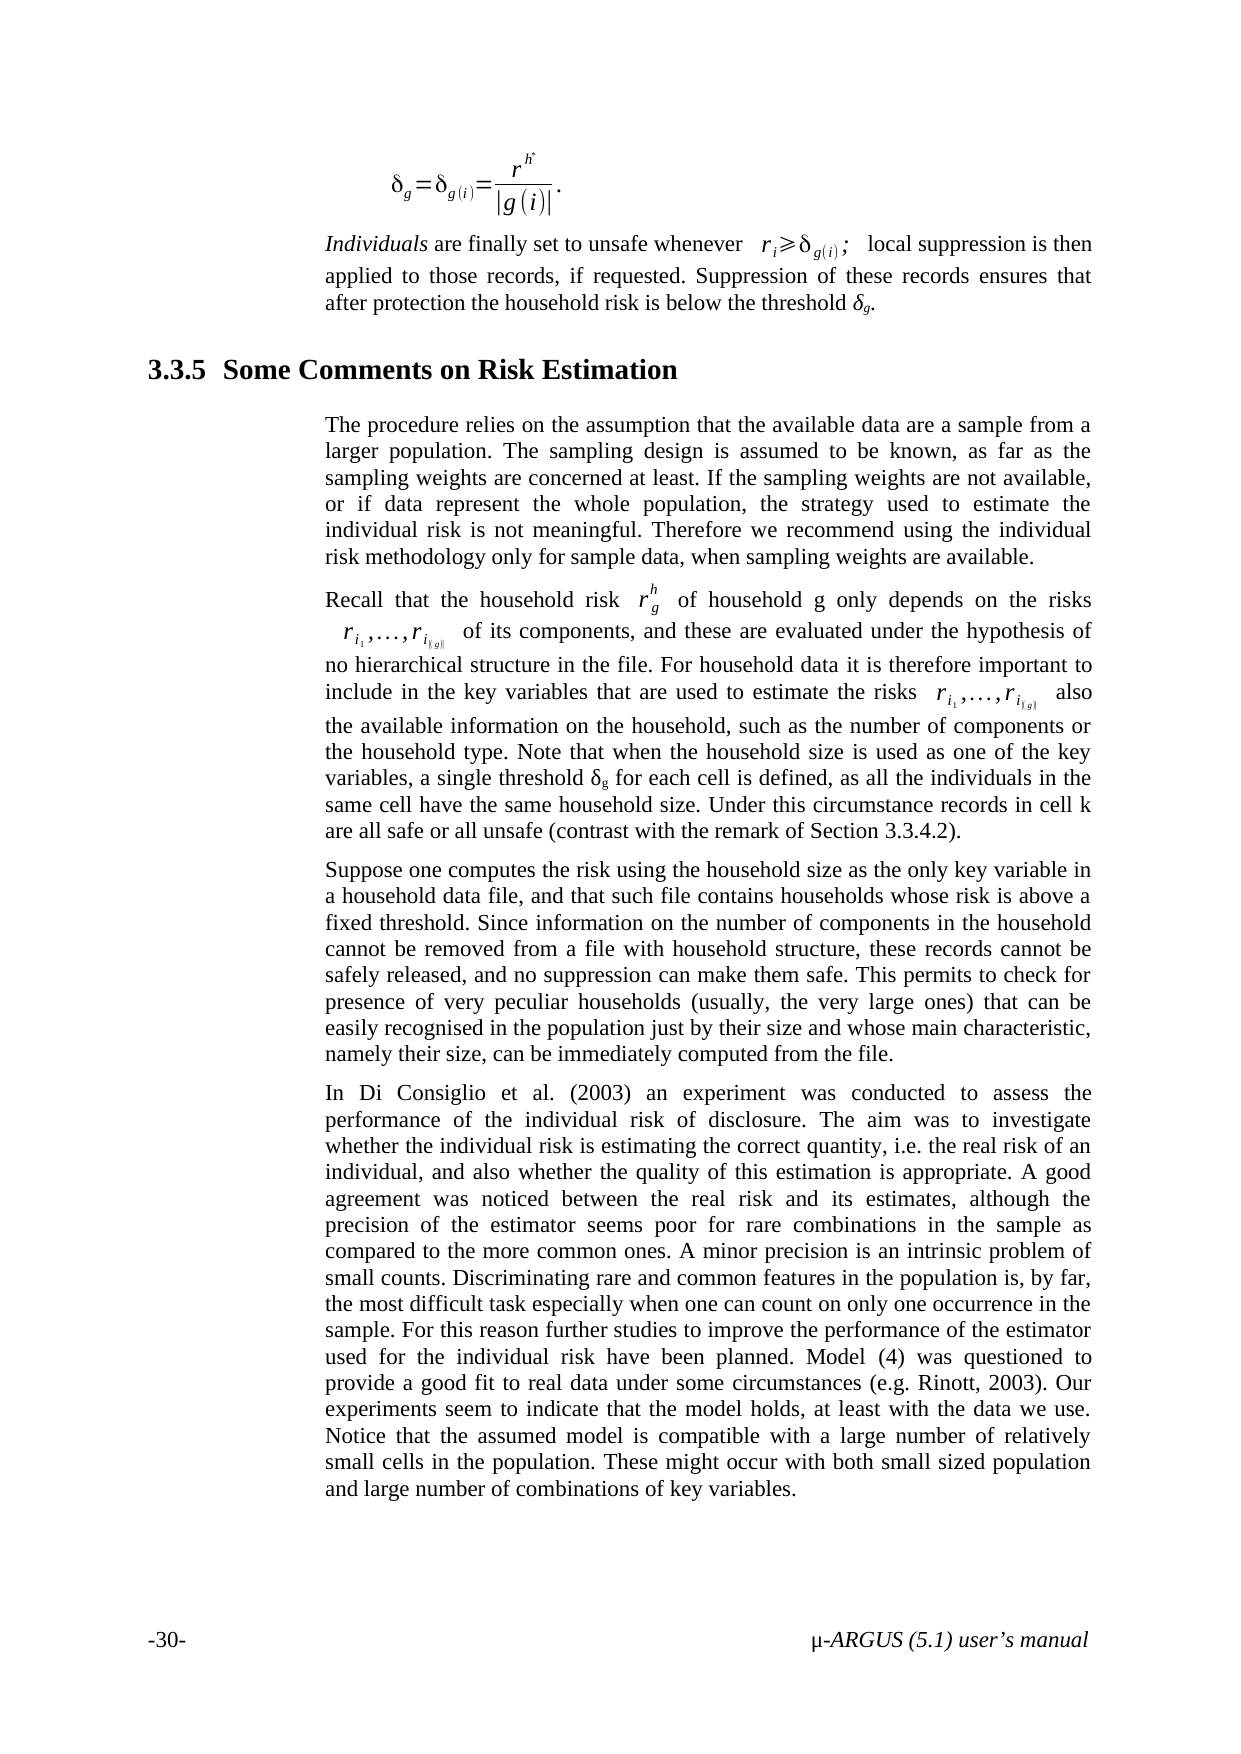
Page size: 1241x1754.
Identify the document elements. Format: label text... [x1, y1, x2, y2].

text In Di Consiglio et al. (2003) an experiment was conducted to assess the performance of the individual risk of disclosure. The aim was to investigate whether the individual risk is estimating the correct quantity, i.e. the real risk of an individual, and also whether the quality of this estimation is appropriate. A good agreement was noticed between the real risk and its estimates, although the precision of the estimator seems poor for rare combinations in the sample as compared to the more common ones. A minor precision is an intrinsic problem of small counts. Discriminating rare and common features in the population is, by far, the most difficult task especially when one can count on only one occurrence in the sample. For this reason further studies to improve the performance of the estimator used for the individual risk have been planned. Model (4) was questioned to provide a good fit to real data under some circumstances (e.g. Rinott, 2003). Our experiments seem to indicate that the model holds, at least with the data we use. Notice that the assumed model is compatible with a large number of relatively small cells in the population. These might occur with both small sized population and large number of combinations of key variables. [325, 1079, 1092, 1501]
text Individuals are finally set to unsafe wheneverlocal suppression is then applied to those records, if requested. Suppression of these records ensures that after protection the household risk is below the threshold δg. [325, 229, 1092, 315]
subtitle Some Comments on Risk Estimation [148, 352, 1092, 386]
text Suppose one computes the risk using the household size as the only key variable in a household data file, and that such file contains households whose risk is above a fixed threshold. Since information on the number of components in the household cannot be removed from a file with household structure, these records cannot be safely released, and no suppression can make them safe. This permits to check for presence of very peculiar households (usually, the very large ones) that can be easily recognised in the population just by their size and whose main characteristic, namely their size, can be immediately computed from the file. [325, 856, 1092, 1067]
text The procedure relies on the assumption that the available data are a sample from a larger population. The sampling design is assumed to be known, as far as the sampling weights are concerned at least. If the sampling weights are not available, or if data represent the whole population, the strategy used to estimate the individual risk is not meaningful. Therefore we recommend using the individual risk methodology only for sample data, when sampling weights are available. [325, 411, 1092, 569]
text Recall that the household riskof household g only depends on the risks of its components, and these are evaluated under the hypothesis of no hierarchical structure in the file. For household data it is therefore important to include in the key variables that are used to estimate the risksalso the available information on the household, such as the number of components or the household type. Note that when the household size is used as one of the key variables, a single threshold δg for each cell is defined, as all the individuals in the same cell have the same household size. Under this circumstance records in cell k are all safe or all unsafe (contrast with the remark of Section 3.3.4.2). [325, 582, 1092, 843]
